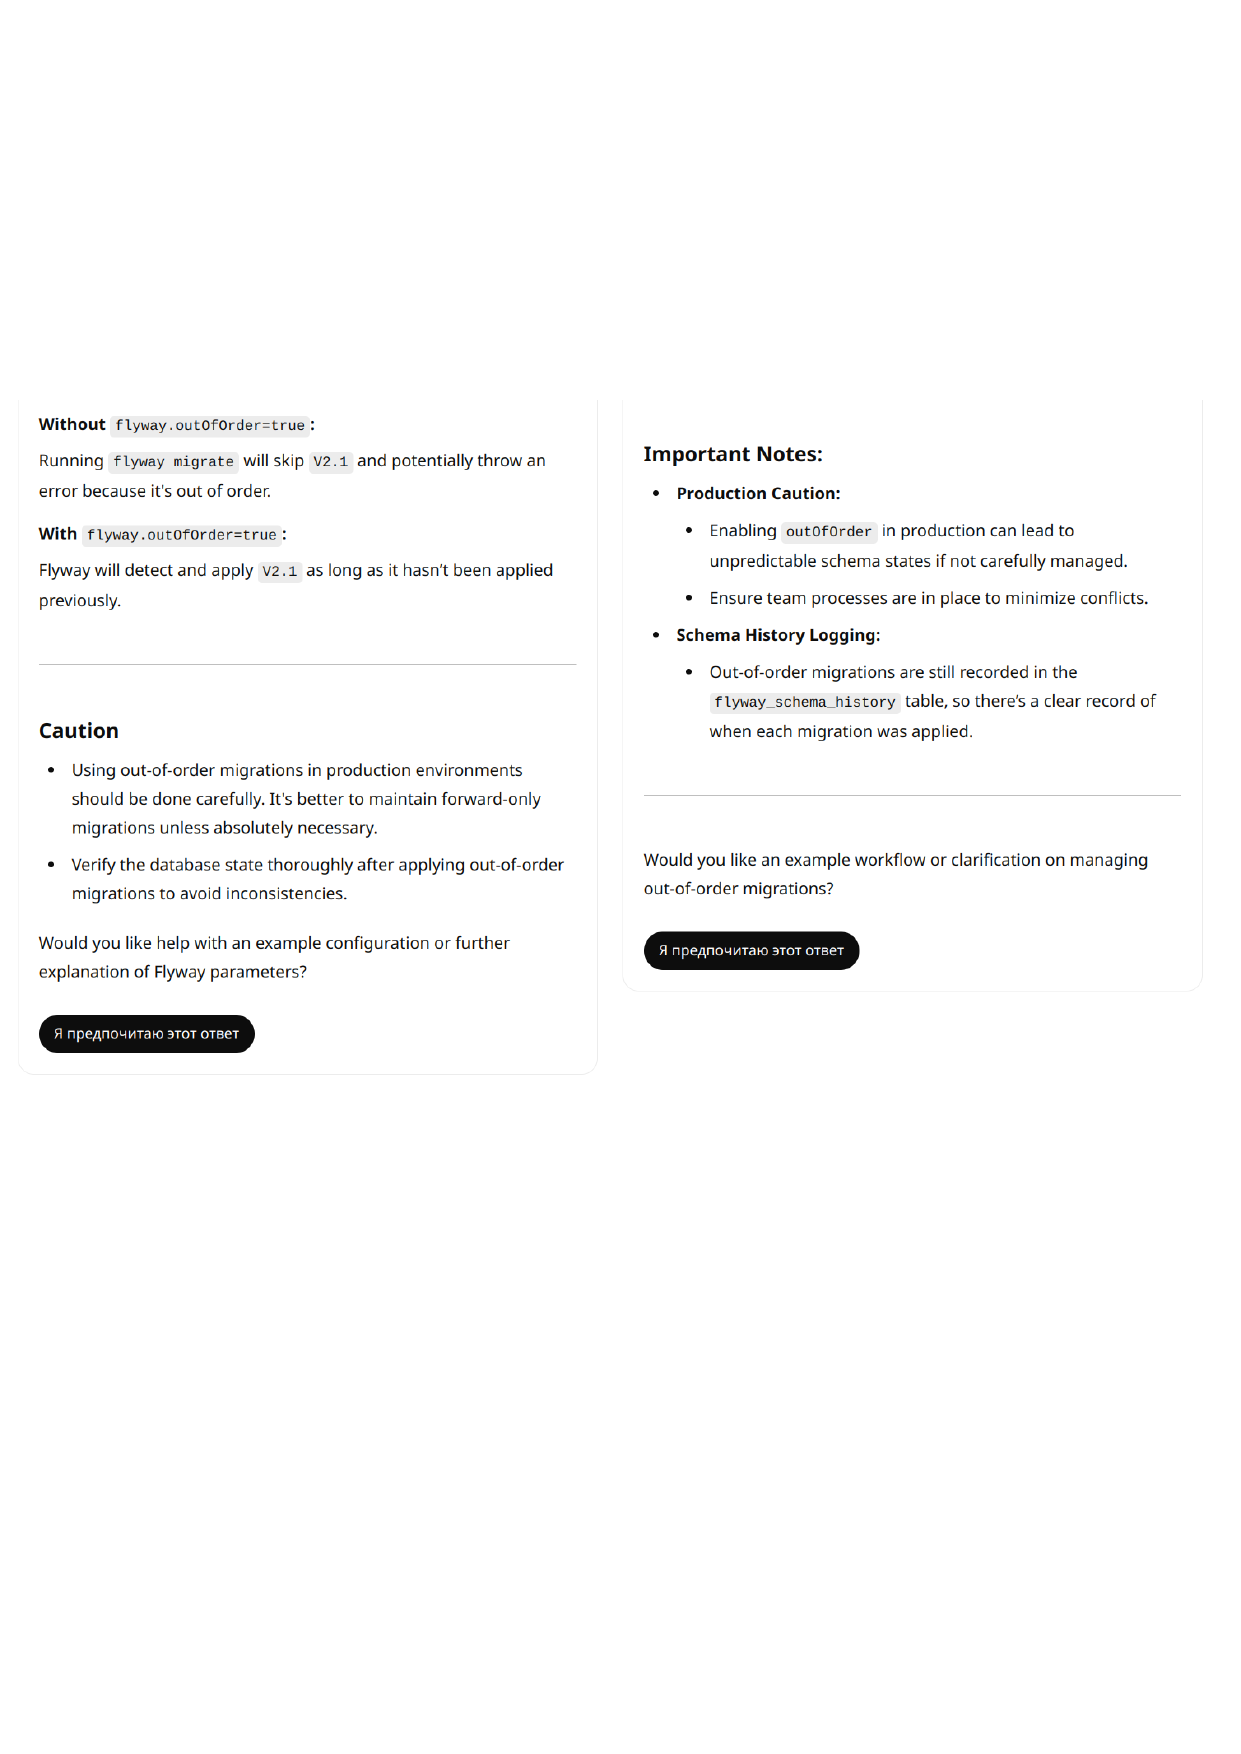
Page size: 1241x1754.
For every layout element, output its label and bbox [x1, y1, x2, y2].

picture [0, 400, 1241, 1113]
